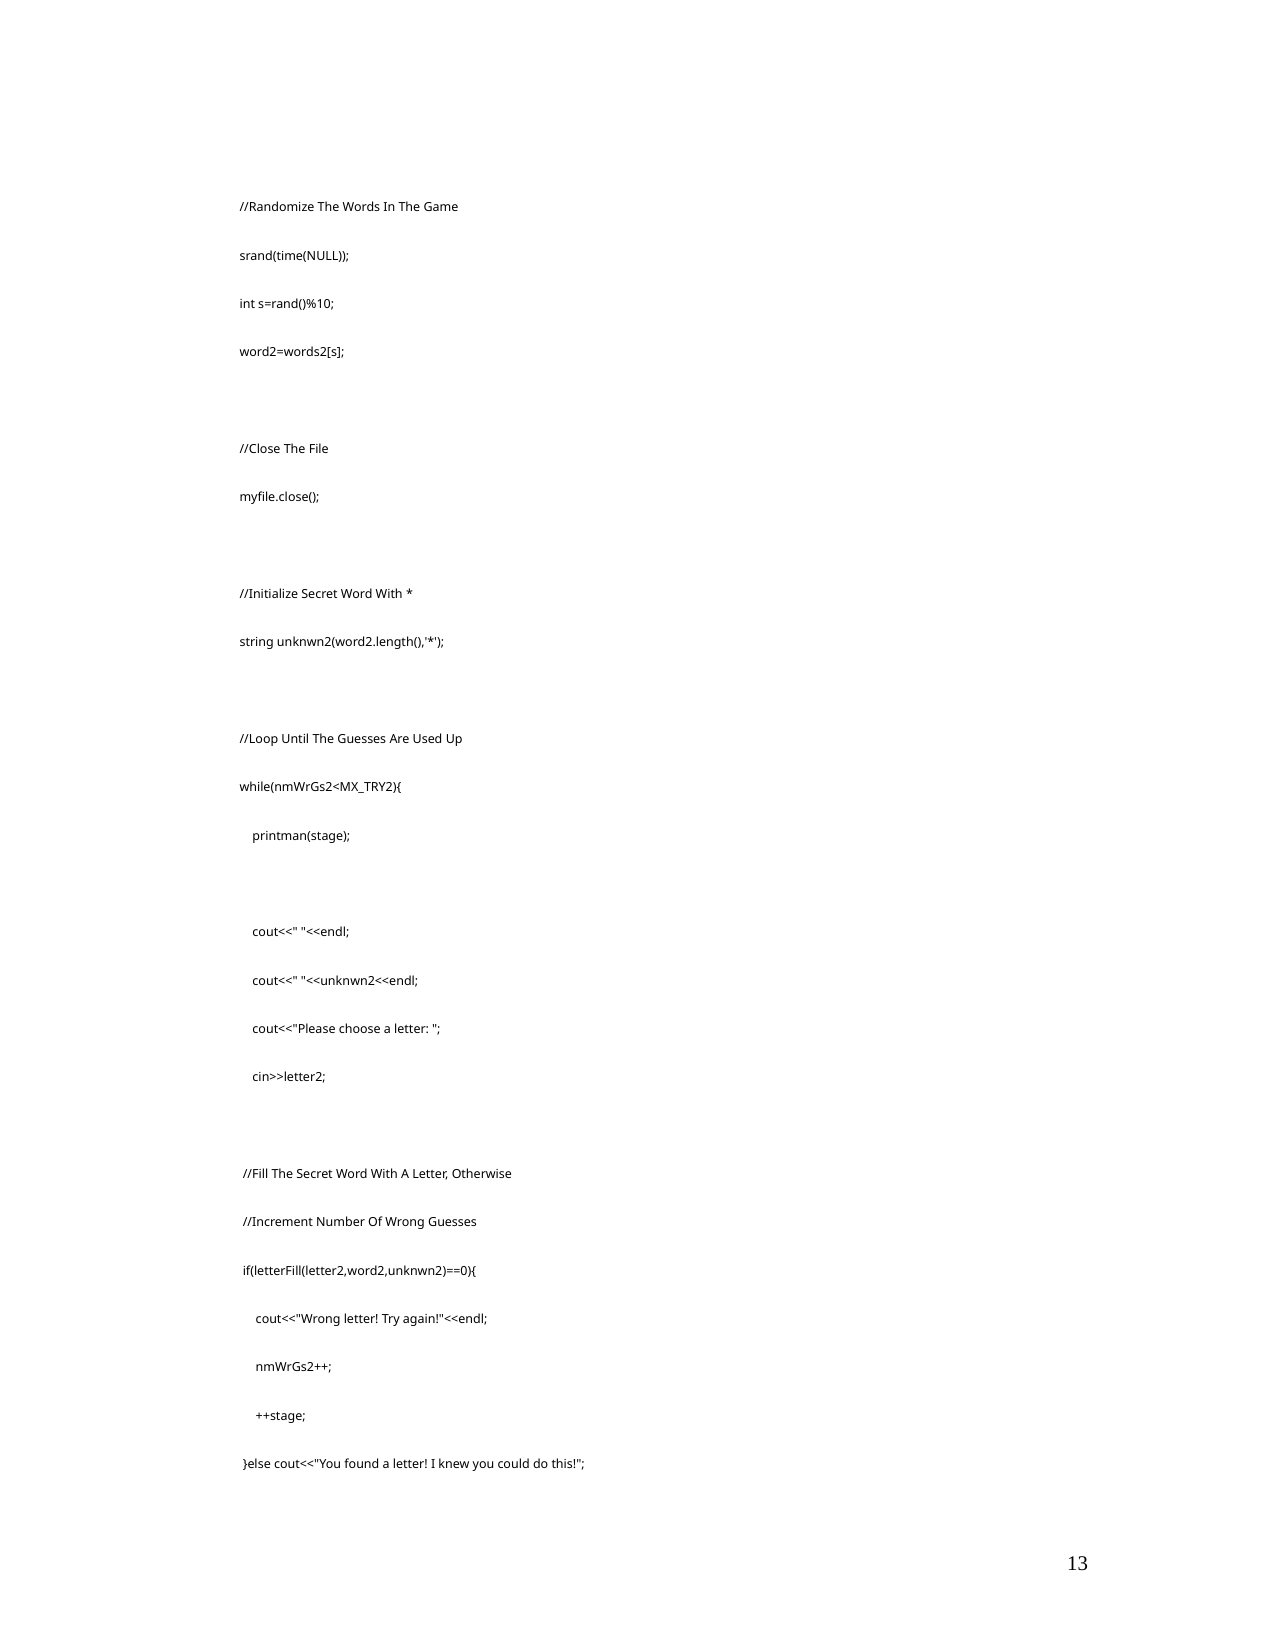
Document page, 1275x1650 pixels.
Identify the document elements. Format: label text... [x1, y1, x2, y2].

list ++stage; [187, 1407, 1087, 1424]
list while(nmWrGs2<MX_TRY2){ [187, 778, 1087, 795]
list //Fill The Secret Word With A Letter, Otherwise [187, 1165, 1087, 1182]
list //Close The File [187, 440, 1087, 457]
list cout<<" "<<endl; [187, 923, 1087, 940]
list }else cout<<"You found a letter! I knew you could do this!"; [187, 1455, 1087, 1472]
list //Loop Until The Guesses Are Used Up [187, 730, 1087, 747]
list cin>>letter2; [187, 1068, 1087, 1085]
list cout<<" "<<unknwn2<<endl; [187, 972, 1087, 989]
list string unknwn2(word2.length(),'*'); [187, 633, 1087, 650]
list nmWrGs2++; [187, 1358, 1087, 1375]
list int s=rand()%10; [187, 295, 1087, 312]
list cout<<"Please choose a letter: "; [187, 1020, 1087, 1037]
list word2=words2[s]; [187, 343, 1087, 360]
list printman(stage); [187, 827, 1087, 844]
list //Increment Number Of Wrong Guesses [187, 1213, 1087, 1230]
list //Randomize The Words In The Game [187, 198, 1087, 215]
list if(letterFill(letter2,word2,unknwn2)==0){ [187, 1262, 1087, 1279]
list myfile.close(); [187, 488, 1087, 505]
list //Initialize Secret Word With * [187, 585, 1087, 602]
list cout<<"Wrong letter! Try again!"<<endl; [187, 1310, 1087, 1327]
list srand(time(NULL)); [187, 247, 1087, 264]
